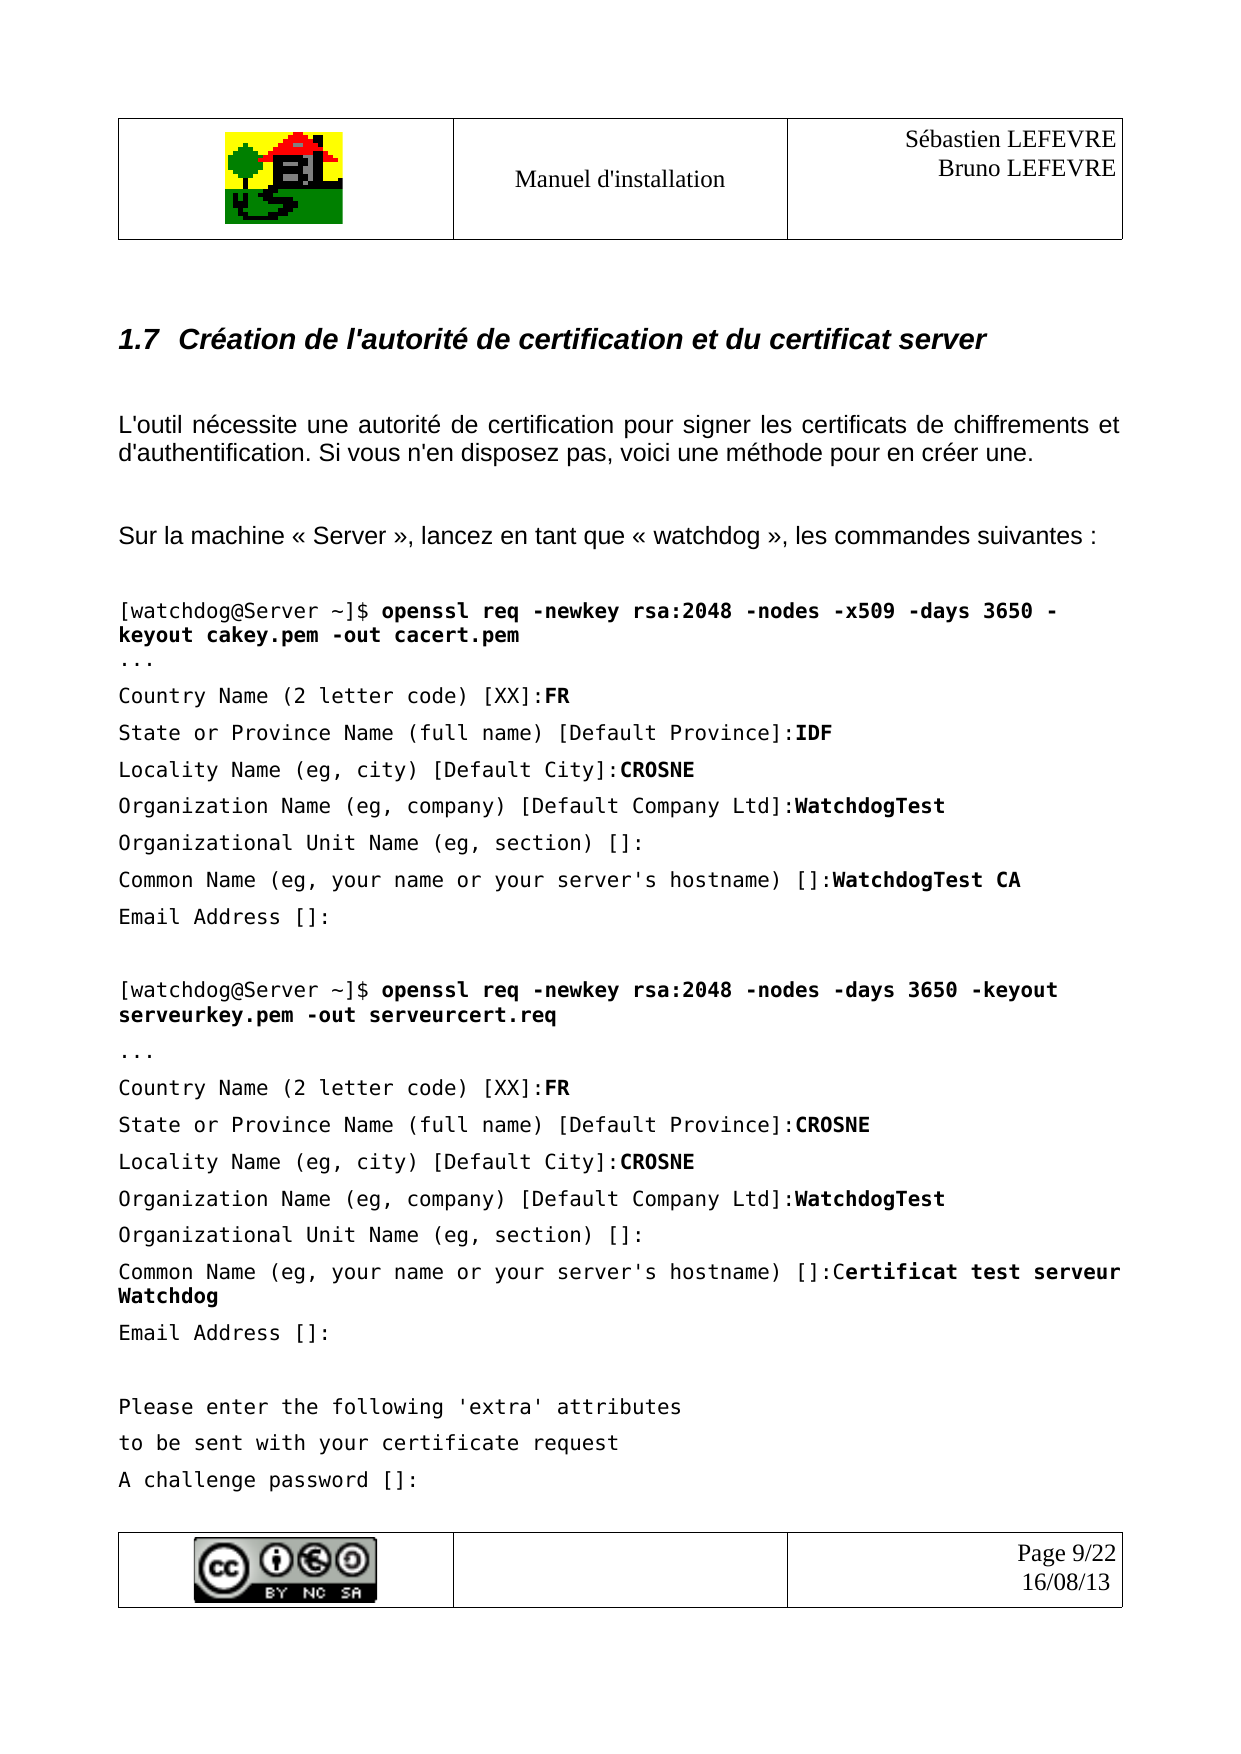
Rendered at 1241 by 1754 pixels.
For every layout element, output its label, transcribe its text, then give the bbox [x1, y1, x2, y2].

subtitle Création de l'autorité de certification et du certificat server [118, 322, 1122, 356]
text to be sent with your certificate request [118, 1431, 1122, 1456]
text [watchdog@Server ~]$ openssl req -newkey rsa:2048 -nodes -days 3650 -keyout serveurkey.pem -out serveurcert.req [118, 978, 1122, 1027]
text Country Name (2 letter code) [XX]:FR [118, 1076, 1122, 1101]
text Please enter the following 'extra' attributes [118, 1395, 1122, 1419]
text Email Address []: [118, 905, 1122, 929]
text Organizational Unit Name (eg, section) []: [118, 831, 1122, 856]
text Country Name (2 letter code) [XX]:FR [118, 684, 1122, 708]
text A challenge password []: [118, 1468, 1122, 1492]
text ... [118, 1039, 1122, 1064]
text Organization Name (eg, company) [Default Company Ltd]:WatchdogTest [118, 1187, 1122, 1211]
text ... [118, 647, 1122, 672]
text L'outil nécessite une autorité de certification pour signer les certificats de chiffrements et d'authentification. Si vous n'en disposez pas, voici une méthode pour en créer une. [118, 410, 1122, 467]
text State or Province Name (full name) [Default Province]:CROSNE [118, 1113, 1122, 1137]
text Common Name (eg, your name or your server's hostname) []:WatchdogTest CA [118, 868, 1122, 892]
text Locality Name (eg, city) [Default City]:CROSNE [118, 1150, 1122, 1174]
text Organizational Unit Name (eg, section) []: [118, 1223, 1122, 1248]
picture [225, 132, 343, 224]
text [watchdog@Server ~]$ openssl req -newkey rsa:2048 -nodes -x509 -days 3650 -keyout cakey.pem -out cacert.pem [118, 599, 1122, 647]
text Organization Name (eg, company) [Default Company Ltd]:WatchdogTest [118, 794, 1122, 819]
picture [193, 1537, 378, 1603]
text Sur la machine « Server », lancez en tant que « watchdog », les commandes suivantes : [118, 521, 1122, 550]
text Email Address []: [118, 1321, 1122, 1345]
text State or Province Name (full name) [Default Province]:IDF [118, 721, 1122, 745]
text Locality Name (eg, city) [Default City]:CROSNE [118, 758, 1122, 782]
text Common Name (eg, your name or your server's hostname) []:Certificat test serveur Watchdog [118, 1260, 1122, 1309]
